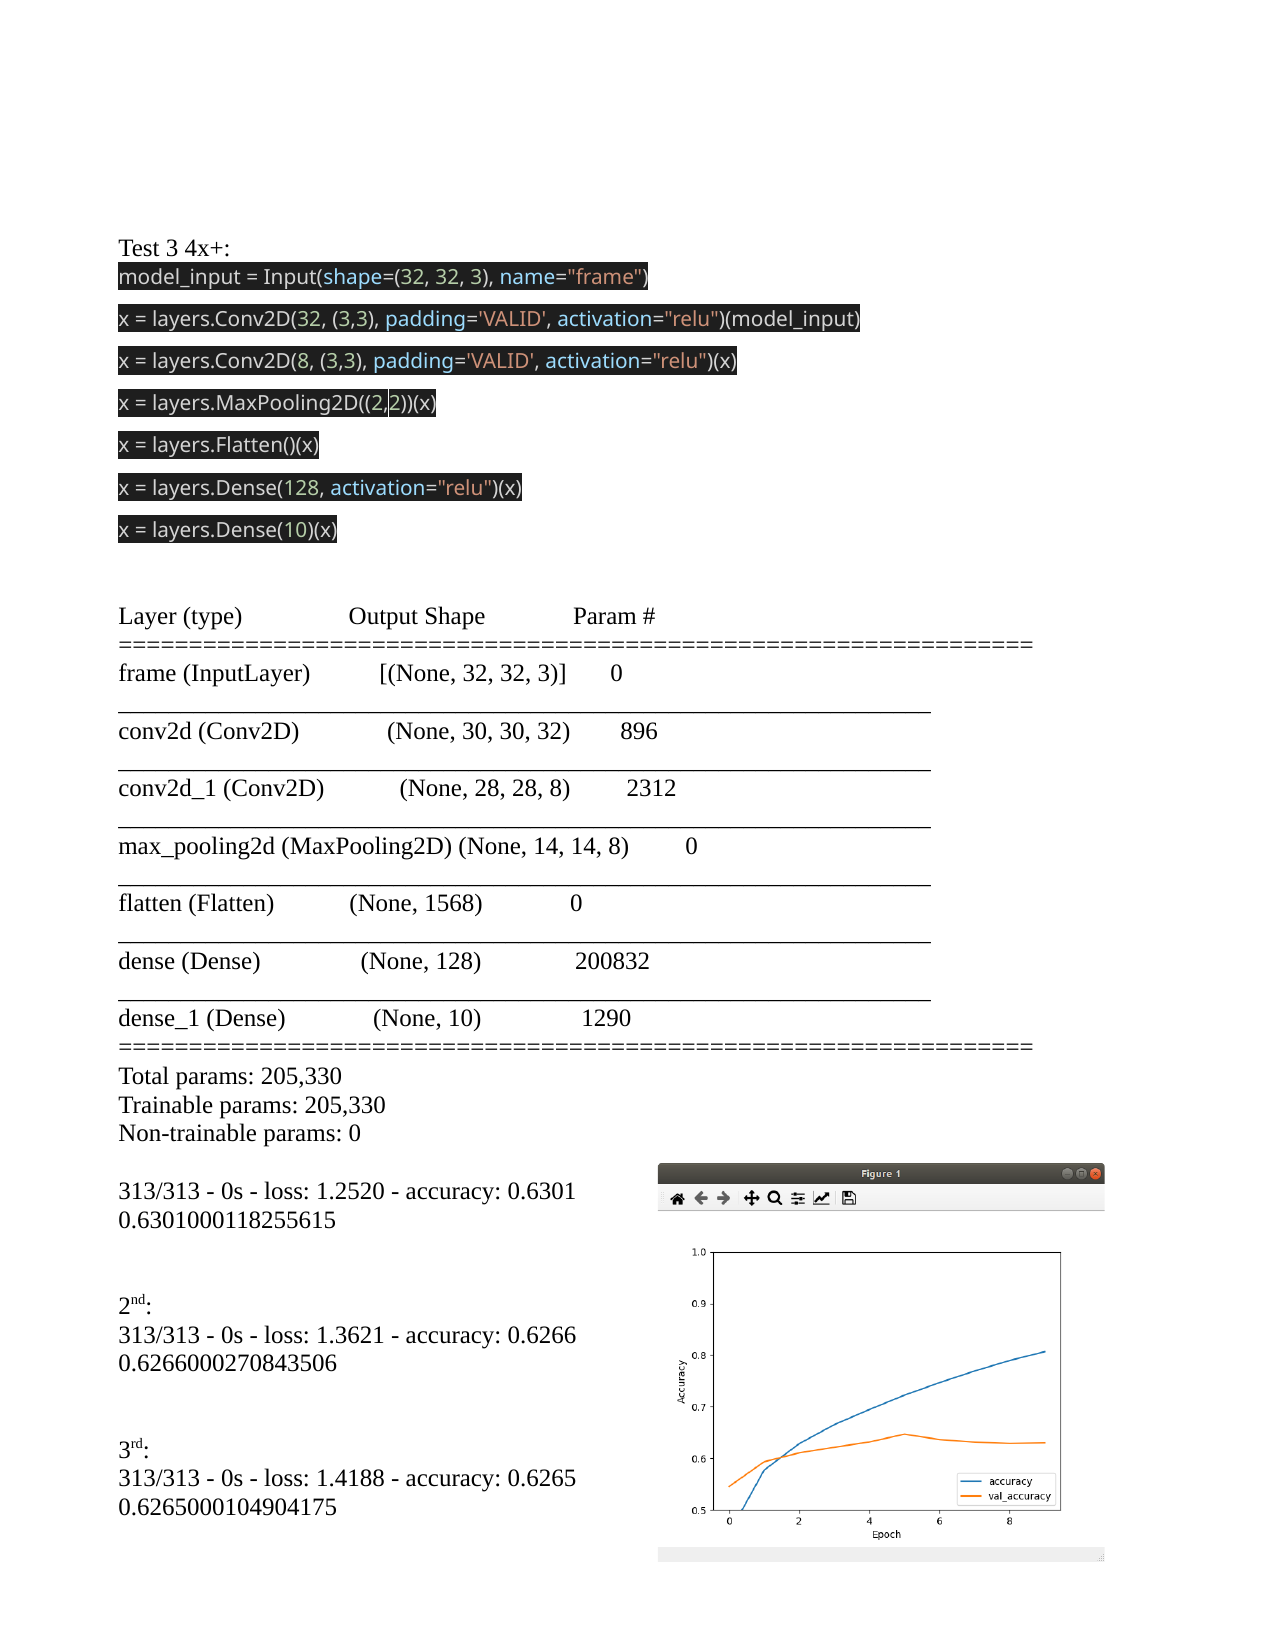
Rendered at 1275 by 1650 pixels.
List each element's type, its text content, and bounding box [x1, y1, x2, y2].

text _________________________________________________________________ [118, 687, 1157, 716]
text Trainable params: 205,330 [118, 1090, 1157, 1118]
text _________________________________________________________________ [118, 745, 1157, 773]
text 0.6266000270843506 [118, 1348, 657, 1377]
text x = layers.Conv2D(32, (3,3), padding='VALID', activation="relu")(model_input) [118, 290, 1157, 332]
text conv2d (Conv2D) (None, 30, 30, 32) 896 [118, 716, 1157, 745]
text 0.6265000104904175 [118, 1492, 657, 1521]
picture [657, 1163, 1105, 1562]
text [1105, 1435, 1157, 1463]
text _________________________________________________________________ [118, 802, 1157, 831]
text model_input = Input(shape=(32, 32, 3), name="frame") [118, 262, 1157, 290]
text _________________________________________________________________ [118, 975, 1157, 1003]
text Layer (type) Output Shape Param # [118, 601, 1157, 630]
text [1105, 1463, 1157, 1492]
text ================================================================= [118, 1032, 1157, 1061]
text frame (InputLayer) [(None, 32, 32, 3)] 0 [118, 658, 1157, 687]
text _________________________________________________________________ [118, 917, 1157, 946]
text [1105, 1492, 1157, 1521]
text ================================================================= [118, 630, 1157, 658]
text max_pooling2d (MaxPooling2D) (None, 14, 14, 8) 0 [118, 831, 1157, 860]
text [1105, 1348, 1157, 1377]
text Test 3 4x+: [118, 233, 1157, 262]
text 313/313 - 0s - loss: 1.2520 - accuracy: 0.6301 [118, 1176, 657, 1205]
text x = layers.Dense(10)(x) [118, 501, 1157, 543]
text 0.6301000118255615 [118, 1205, 657, 1233]
text conv2d_1 (Conv2D) (None, 28, 28, 8) 2312 [118, 773, 1157, 802]
text [1105, 1205, 1157, 1233]
text 313/313 - 0s - loss: 1.4188 - accuracy: 0.6265 [118, 1463, 657, 1492]
text [1105, 1320, 1157, 1348]
text flatten (Flatten) (None, 1568) 0 [118, 888, 1157, 917]
text x = layers.MaxPooling2D((2,2))(x) [118, 375, 1157, 417]
text x = layers.Conv2D(8, (3,3), padding='VALID', activation="relu")(x) [118, 332, 1157, 375]
text _________________________________________________________________ [118, 860, 1157, 888]
text [1105, 1291, 1157, 1320]
text 3rd: [118, 1435, 657, 1463]
text 2nd: [118, 1291, 657, 1320]
text x = layers.Flatten()(x) [118, 417, 1157, 459]
text Total params: 205,330 [118, 1061, 1157, 1090]
text dense (Dense) (None, 128) 200832 [118, 946, 1157, 975]
text [1105, 1176, 1157, 1205]
text Non-trainable params: 0 [118, 1118, 1157, 1147]
text 313/313 - 0s - loss: 1.3621 - accuracy: 0.6266 [118, 1320, 657, 1348]
text x = layers.Dense(128, activation="relu")(x) [118, 459, 1157, 501]
text dense_1 (Dense) (None, 10) 1290 [118, 1003, 1157, 1032]
